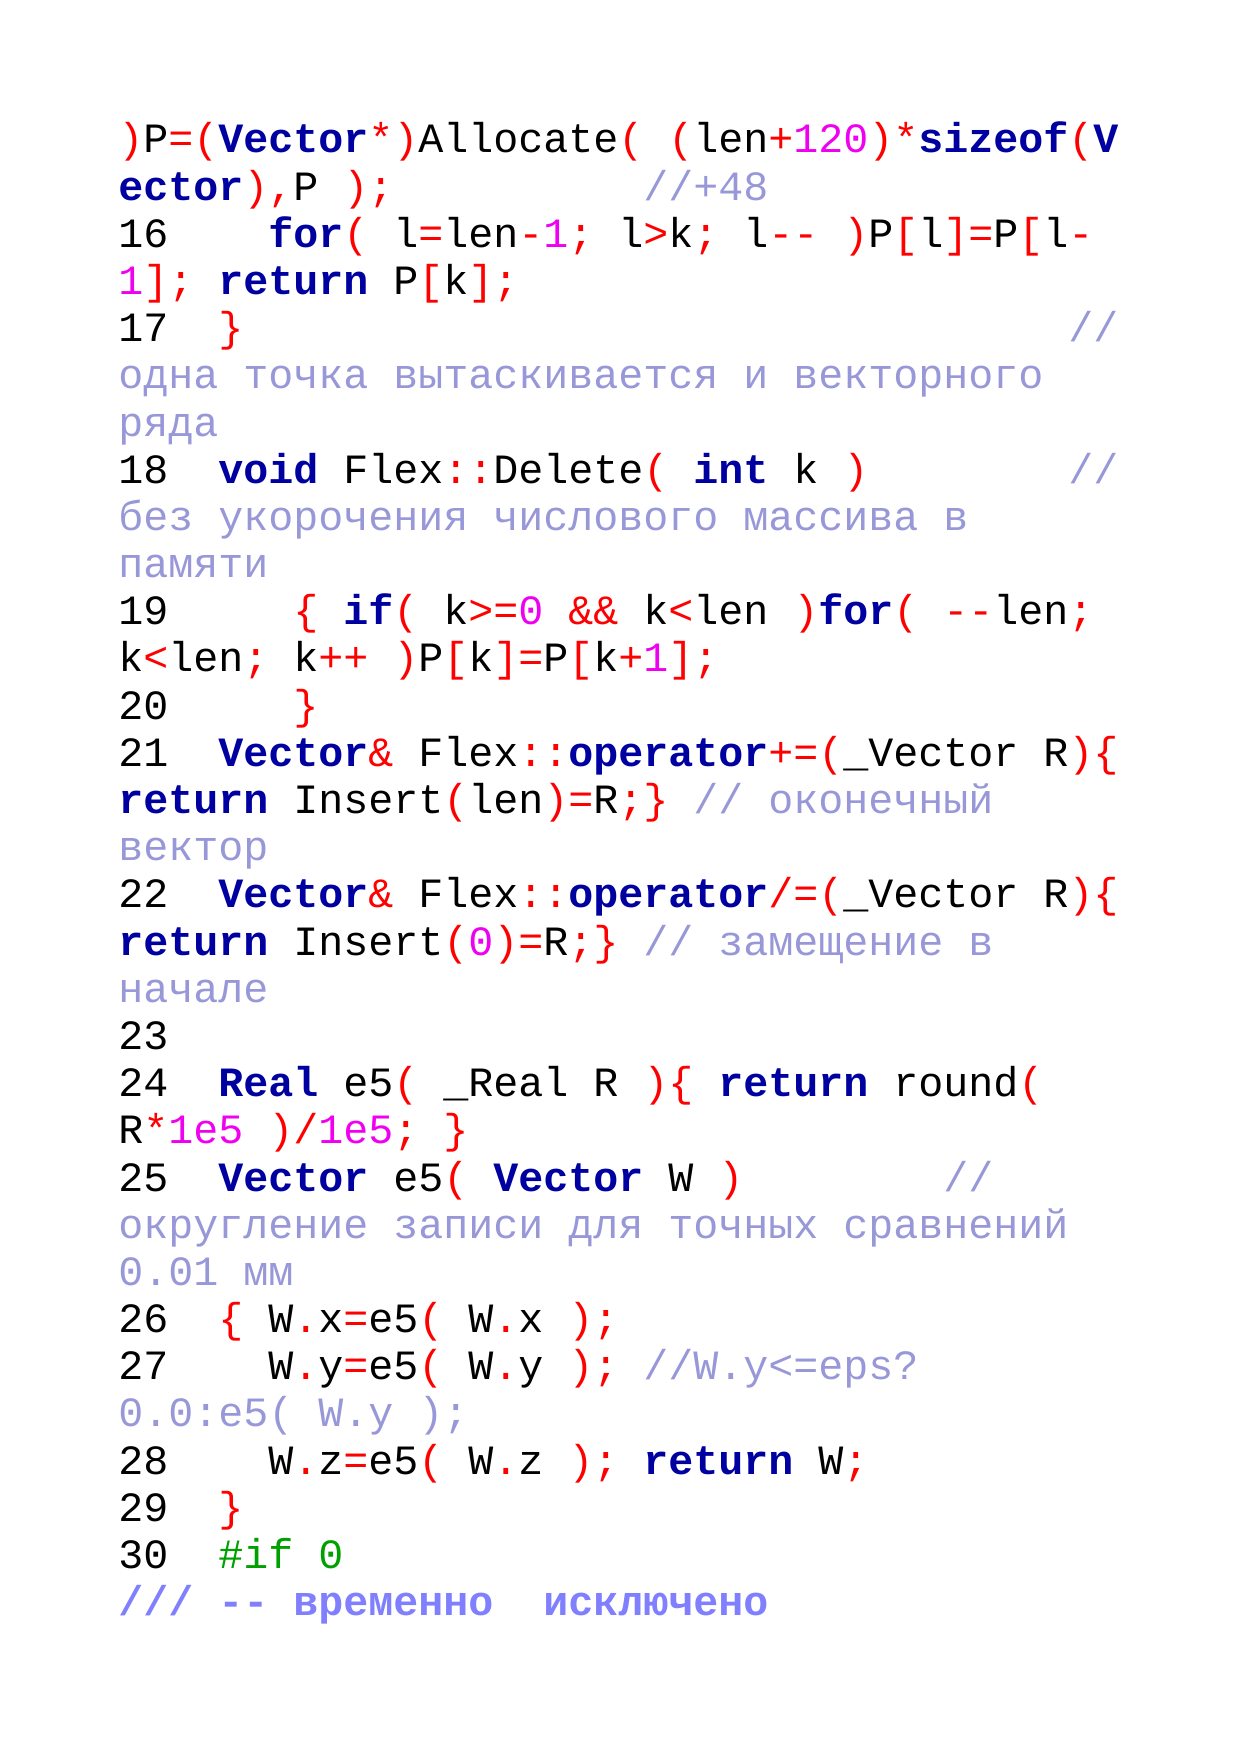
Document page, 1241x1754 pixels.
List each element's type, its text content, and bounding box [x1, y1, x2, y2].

subtitle 26 { W.x=e5( W.x ); [118, 1298, 268, 1345]
subtitle 20 } [118, 684, 1122, 732]
subtitle 26 { W.x=e5( W.x ); [418, 1298, 468, 1345]
subtitle 22 Vector& Flex::operator/=(_Vector R){ return Insert(0)=R;} // замещение в начале [118, 873, 1122, 1015]
subtitle 23 [118, 1015, 1122, 1062]
subtitle 18 void Flex::Delete( int k ) // без укорочения числового массива в памяти [118, 448, 1122, 590]
subtitle 26 { W.x=e5( W.x ); [568, 1298, 1122, 1345]
subtitle 29 } [118, 1487, 1122, 1534]
subtitle 28 W.z=e5( W.z ); return W; [418, 1439, 468, 1487]
subtitle 19 { if( k>=0 && k<len )for( --len; k<len; k++ )P[k]=P[k+1]; [118, 590, 1122, 684]
subtitle 27 W.y=e5( W.y ); //W.y<=eps?0.0:e5( W.y ); [118, 1345, 1122, 1439]
subtitle 28 W.z=e5( W.z ); return W; [568, 1439, 818, 1487]
subtitle 26 { W.x=e5( W.x ); [343, 1298, 368, 1345]
subtitle 21 Vector& Flex::operator+=(_Vector R){ return Insert(len)=R;} // оконечный вектор [118, 732, 1122, 873]
subtitle 28 W.z=e5( W.z ); return W; [343, 1439, 368, 1487]
subtitle 30 #if 0 /// -- временно исключено [118, 1534, 1122, 1628]
subtitle 15 if( l<=len )P=(Vector*)Allocate( (len+120)*sizeof(Vector),P ); //+48 [118, 118, 1122, 212]
subtitle 28 W.z=e5( W.z ); return W; [843, 1439, 1122, 1487]
subtitle 26 { W.x=e5( W.x ); [293, 1298, 318, 1345]
subtitle 16 for( l=len-1; l>k; l-- )P[l]=P[l-1]; return P[k]; [118, 212, 1122, 307]
subtitle 24 Real e5( _Real R ){ return round( R*1e5 )/1e5; } [118, 1062, 1122, 1156]
subtitle 28 W.z=e5( W.z ); return W; [493, 1439, 518, 1487]
subtitle 26 { W.x=e5( W.x ); [493, 1298, 518, 1345]
subtitle 17 } // одна точка вытаскивается и векторного ряда [118, 307, 1122, 448]
subtitle 25 Vector e5( Vector W ) // округление записи для точных сравнений 0.01 мм [118, 1156, 1122, 1298]
subtitle 28 W.z=e5( W.z ); return W; [118, 1439, 268, 1487]
subtitle 28 W.z=e5( W.z ); return W; [293, 1439, 318, 1487]
